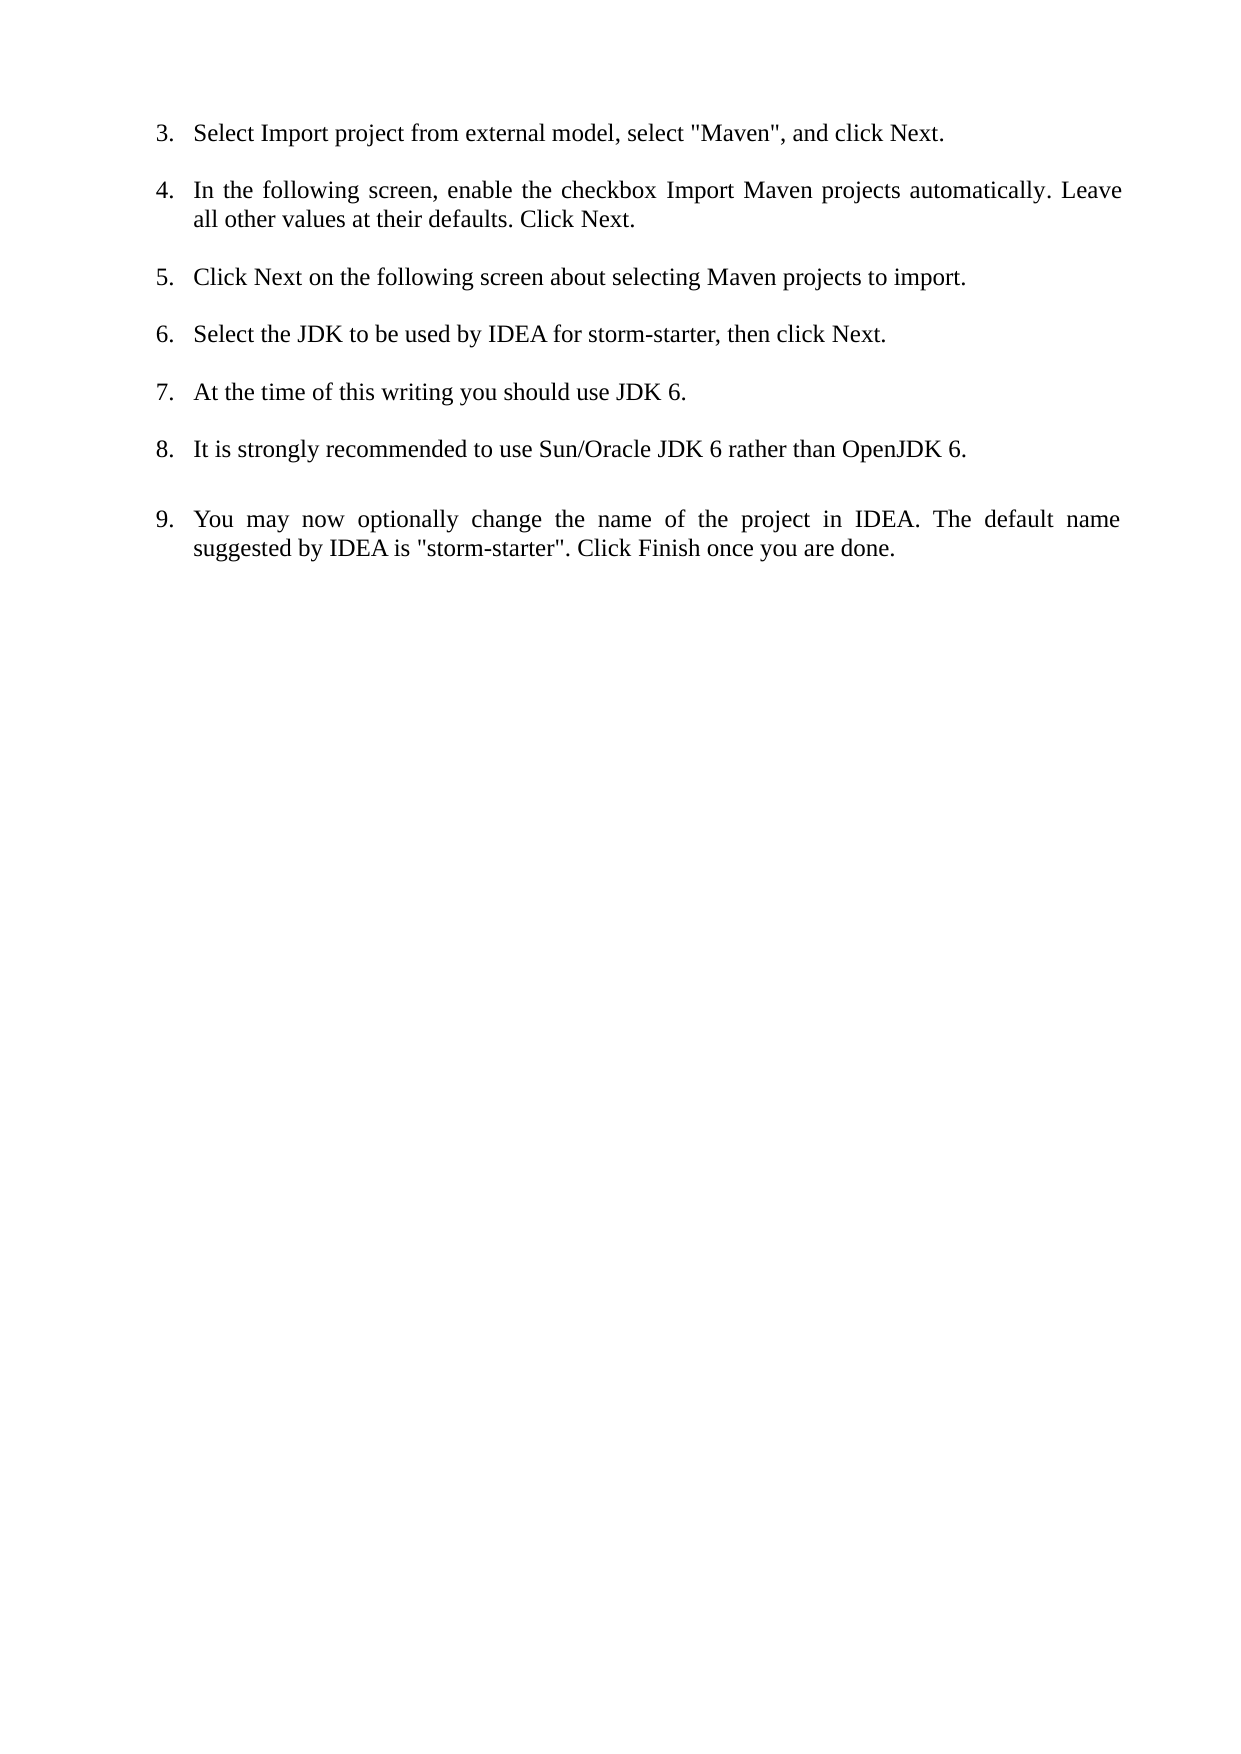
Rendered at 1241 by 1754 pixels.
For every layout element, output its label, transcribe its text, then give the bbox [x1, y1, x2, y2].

list It is strongly recommended to use Sun/Oracle JDK 6 rather than OpenJDK 6. [156, 434, 1122, 463]
list Select Import project from external model, select "Maven", and click Next. [156, 118, 1122, 147]
list Click Next on the following screen about selecting Maven projects to import. [156, 262, 1122, 291]
list Select the JDK to be used by IDEA for storm-starter, then click Next. [156, 319, 1122, 348]
list At the time of this writing you should use JDK 6. [156, 377, 1122, 406]
list You may now optionally change the name of the project in IDEA. The default name suggested by IDEA is "storm-starter". Click Finish once you are done. [156, 504, 1122, 562]
list In the following screen, enable the checkbox Import Maven projects automatically. Leave all other values at their defaults. Click Next. [156, 176, 1122, 233]
